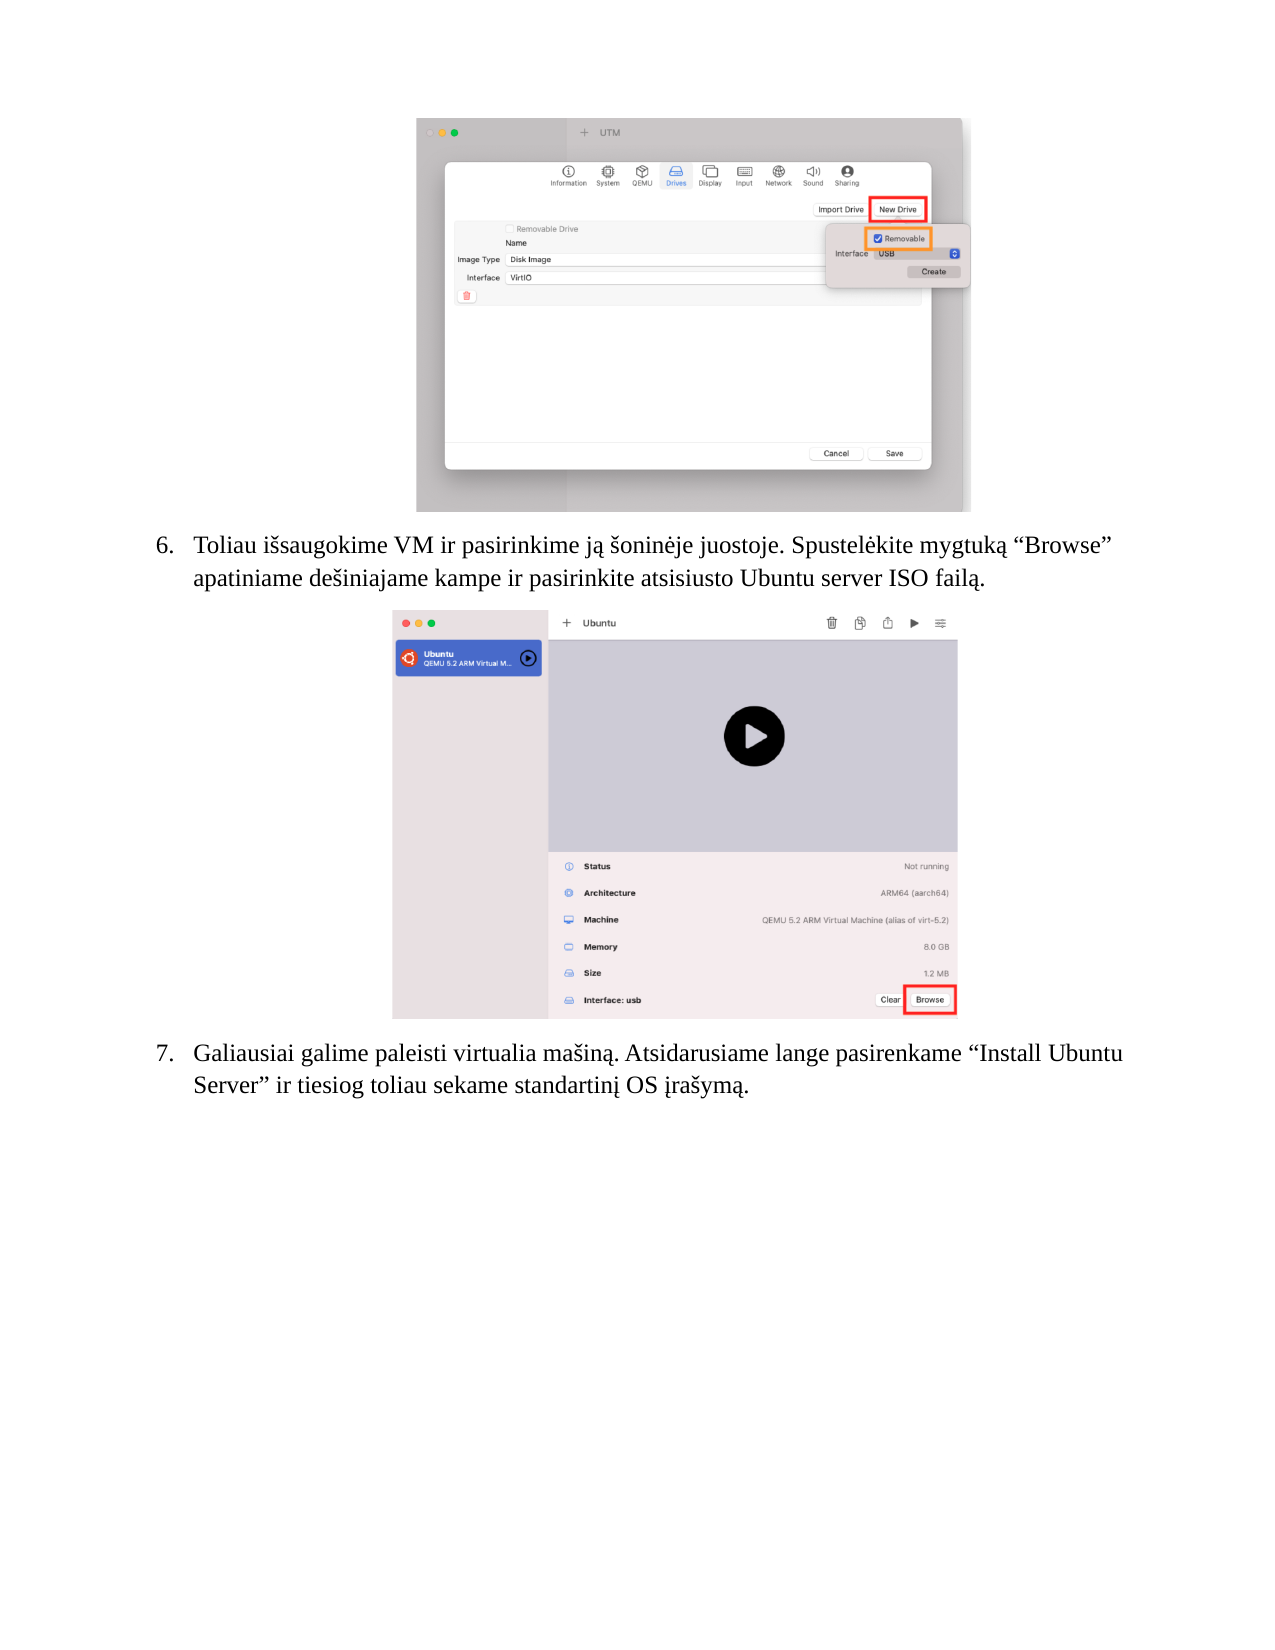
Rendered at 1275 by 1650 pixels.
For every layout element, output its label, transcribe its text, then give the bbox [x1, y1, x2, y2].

list Galiausiai galime paleisti virtualia mašiną. Atsidarusiame lange pasirenkame “Install Ubuntu Server” ir tiesiog toliau sekame standartinį OS įrašymą. [156, 1038, 1157, 1099]
list Toliau išsaugokime VM ir pasirinkime ją šoninėje juostoje. Spustelėkite mygtuką “Browse” apatiniame dešiniajame kampe ir pasirinkite atsisiusto Ubuntu server ISO failą. [156, 530, 1157, 592]
